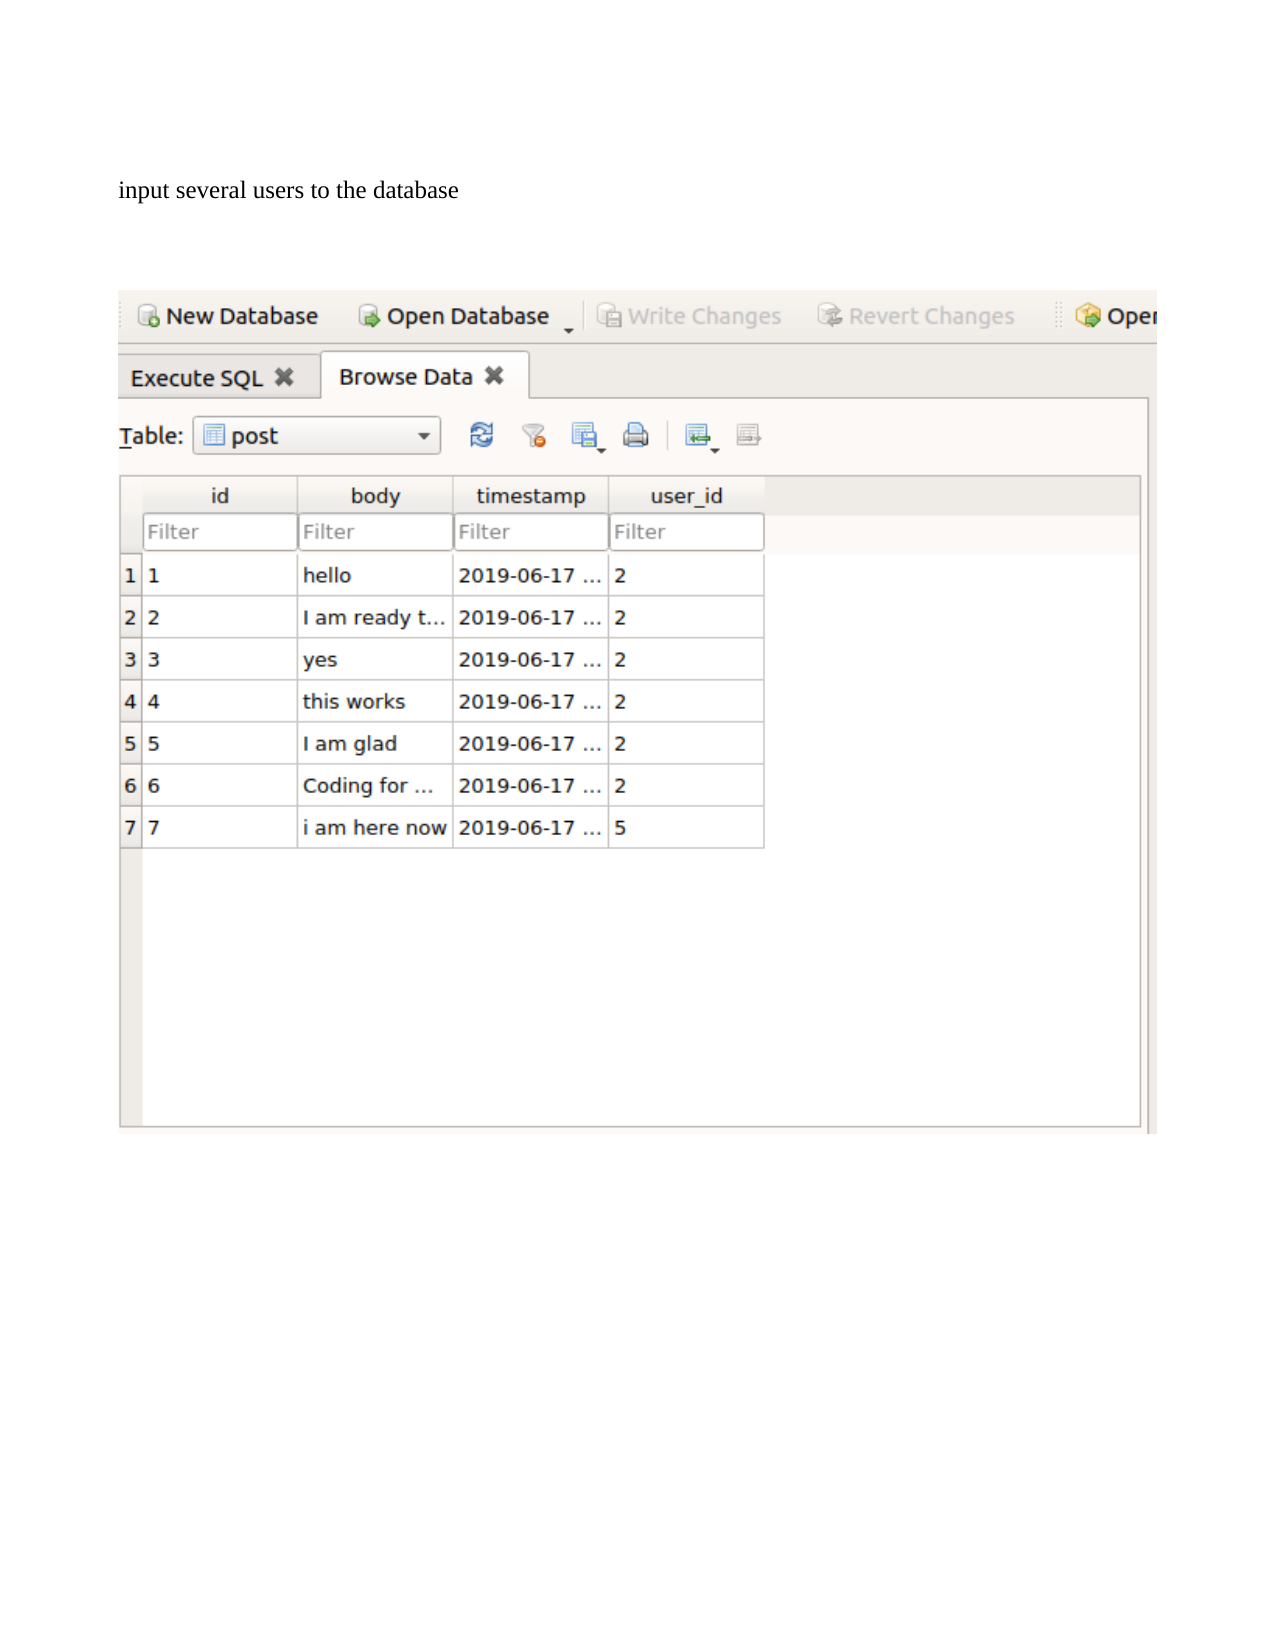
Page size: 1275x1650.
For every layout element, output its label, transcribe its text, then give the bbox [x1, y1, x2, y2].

picture [118, 290, 1157, 1134]
text input several users to the database [118, 176, 1157, 204]
